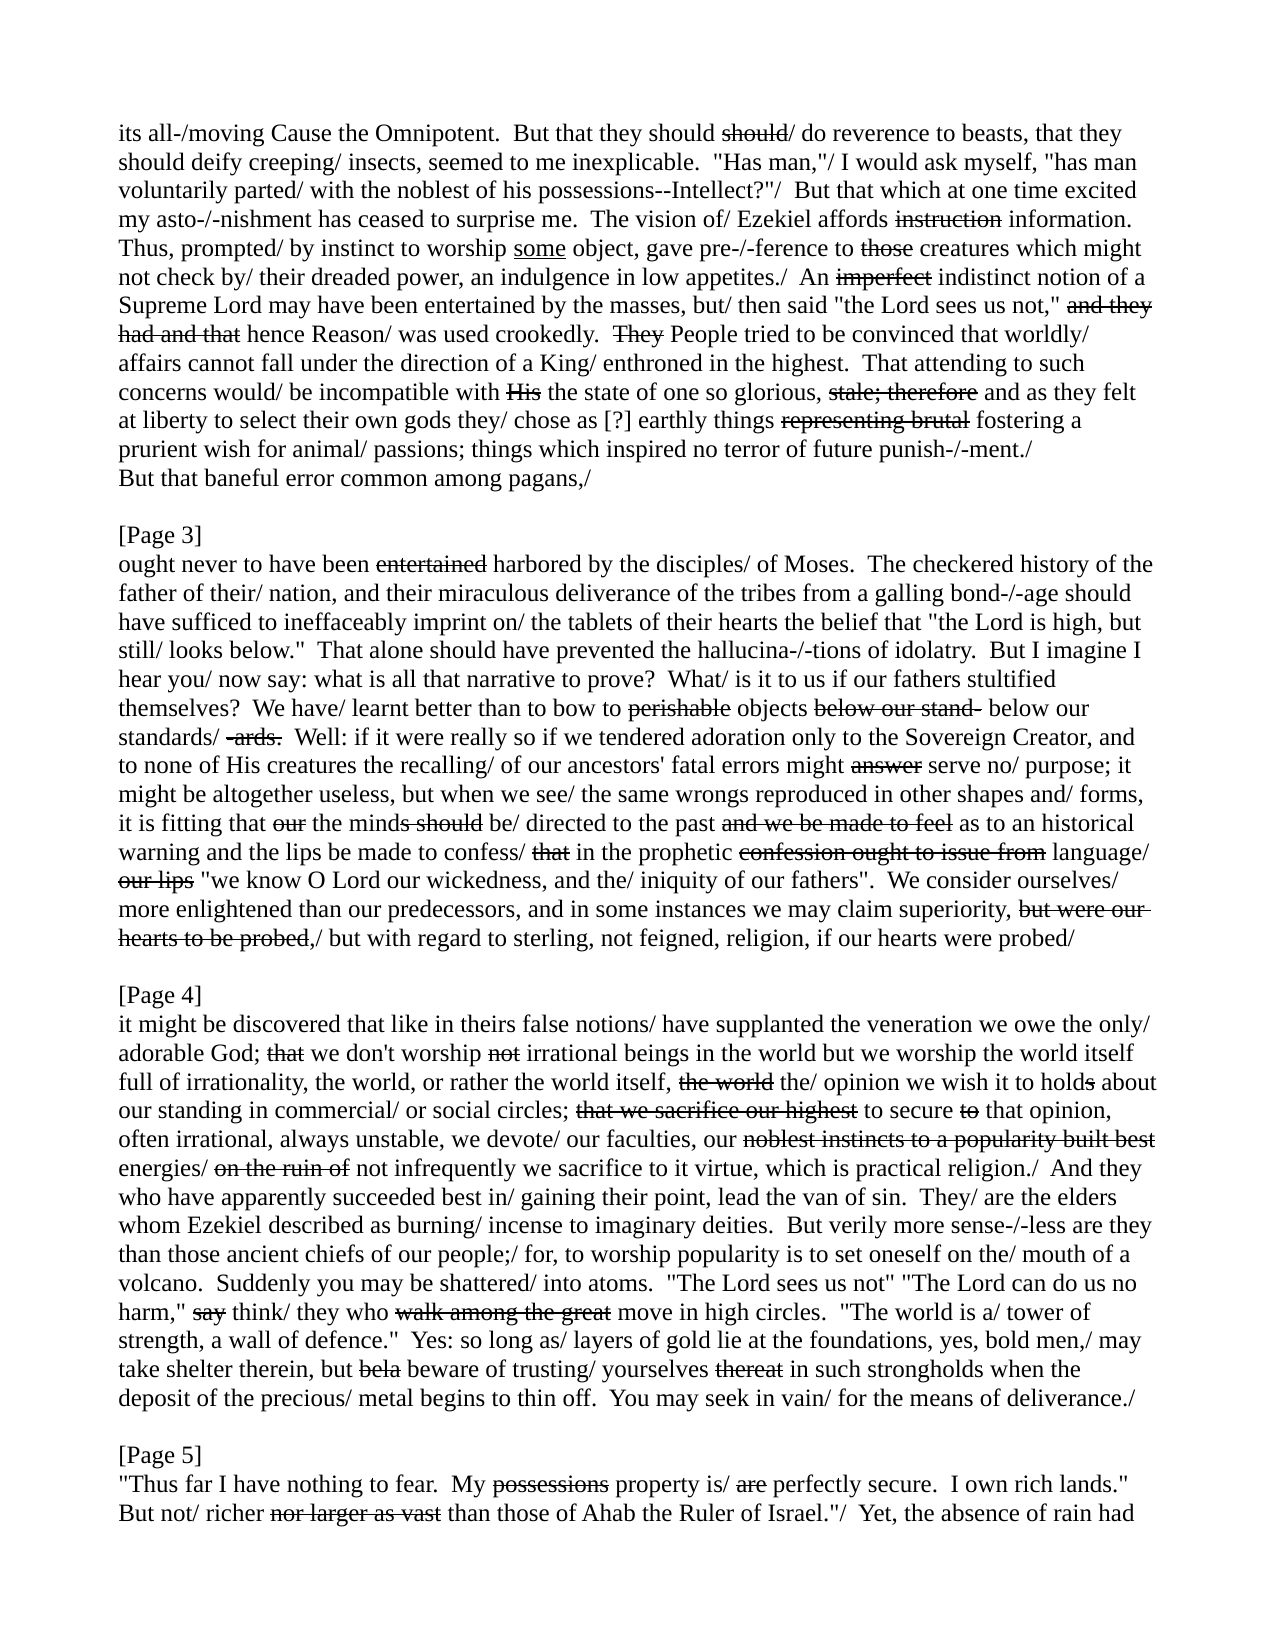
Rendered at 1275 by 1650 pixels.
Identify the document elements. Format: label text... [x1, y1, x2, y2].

text [Page 5] [118, 1441, 1157, 1469]
text "Thus far I have nothing to fear. My possessions property is/ are perfectly secure. I own rich lands." But not/ richer nor larger as vast than those of Ahab the Ruler of Israel."/ Yet, the absence of rain had [118, 1469, 1157, 1527]
text it might be discovered that like in theirs false notions/ have supplanted the veneration we owe the only/ adorable God; that we don't worship not irrational beings in the world but we worship the world itself full of irrationality, the world, or rather the world itself, the world the/ opinion we wish it to holds about our standing in commercial/ or social circles; that we sacrifice our highest to secure to that opinion, often irrational, always unstable, we devote/ our faculties, our noblest instincts to a popularity built best energies/ on the ruin of not infrequently we sacrifice to it virtue, which is practical religion./ And they who have apparently succeeded best in/ gaining their point, lead the van of sin. They/ are the elders whom Ezekiel described as burning/ incense to imaginary deities. But verily more sense-/-less are they than those ancient chiefs of our people;/ for, to worship popularity is to set oneself on the/ mouth of a volcano. Suddenly you may be shattered/ into atoms. "The Lord sees us not" "The Lord can do us no harm," say think/ they who walk among the great move in high circles. "The world is a/ tower of strength, a wall of defence." Yes: so long as/ layers of gold lie at the foundations, yes, bold men,/ may take shelter therein, but bela beware of trusting/ yourselves thereat in such strongholds when the deposit of the precious/ metal begins to thin off. You may seek in vain/ for the means of deliverance./ [118, 1009, 1157, 1412]
text But that baneful error common among pagans,/ [118, 463, 1157, 492]
text its all-/moving Cause the Omnipotent. But that they should should/ do reverence to beasts, that they should deify creeping/ insects, seemed to me inexplicable. "Has man,"/ I would ask myself, "has man voluntarily parted/ with the noblest of his possessions--Intellect?"/ But that which at one time excited my asto-/-nishment has ceased to surprise me. The vision of/ Ezekiel affords instruction information. Thus, prompted/ by instinct to worship some object, gave pre-/-ference to those creatures which might not check by/ their dreaded power, an indulgence in low appetites./ An imperfect indistinct notion of a Supreme Lord may have been entertained by the masses, but/ then said "the Lord sees us not," and they had and that hence Reason/ was used crookedly. They People tried to be convinced that worldly/ affairs cannot fall under the direction of a King/ enthroned in the highest. That attending to such concerns would/ be incompatible with His the state of one so glorious, stale; therefore and as they felt at liberty to select their own gods they/ chose as [?] earthly things representing brutal fostering a prurient wish for animal/ passions; things which inspired no terror of future punish-/-ment./ [118, 118, 1157, 463]
text [Page 4] [118, 981, 1157, 1009]
text [Page 3] [118, 521, 1157, 549]
text ought never to have been entertained harbored by the disciples/ of Moses. The checkered history of the father of their/ nation, and their miraculous deliverance of the tribes from a galling bond-/-age should have sufficed to ineffaceably imprint on/ the tablets of their hearts the belief that "the Lord is high, but still/ looks below." That alone should have prevented the hallucina-/-tions of idolatry. But I imagine I hear you/ now say: what is all that narrative to prove? What/ is it to us if our fathers stultified themselves? We have/ learnt better than to bow to perishable objects below our stand- below our standards/ -ards. Well: if it were really so if we tendered adoration only to the Sovereign Creator, and to none of His creatures the recalling/ of our ancestors' fatal errors might answer serve no/ purpose; it might be altogether useless, but when we see/ the same wrongs reproduced in other shapes and/ forms, it is fitting that our the minds should be/ directed to the past and we be made to feel as to an historical warning and the lips be made to confess/ that in the prophetic confession ought to issue from language/ our lips "we know O Lord our wickedness, and the/ iniquity of our fathers". We consider ourselves/ more enlightened than our predecessors, and in some instances we may claim superiority, but were our hearts to be probed,/ but with regard to sterling, not feigned, religion, if our hearts were probed/ [118, 549, 1157, 952]
